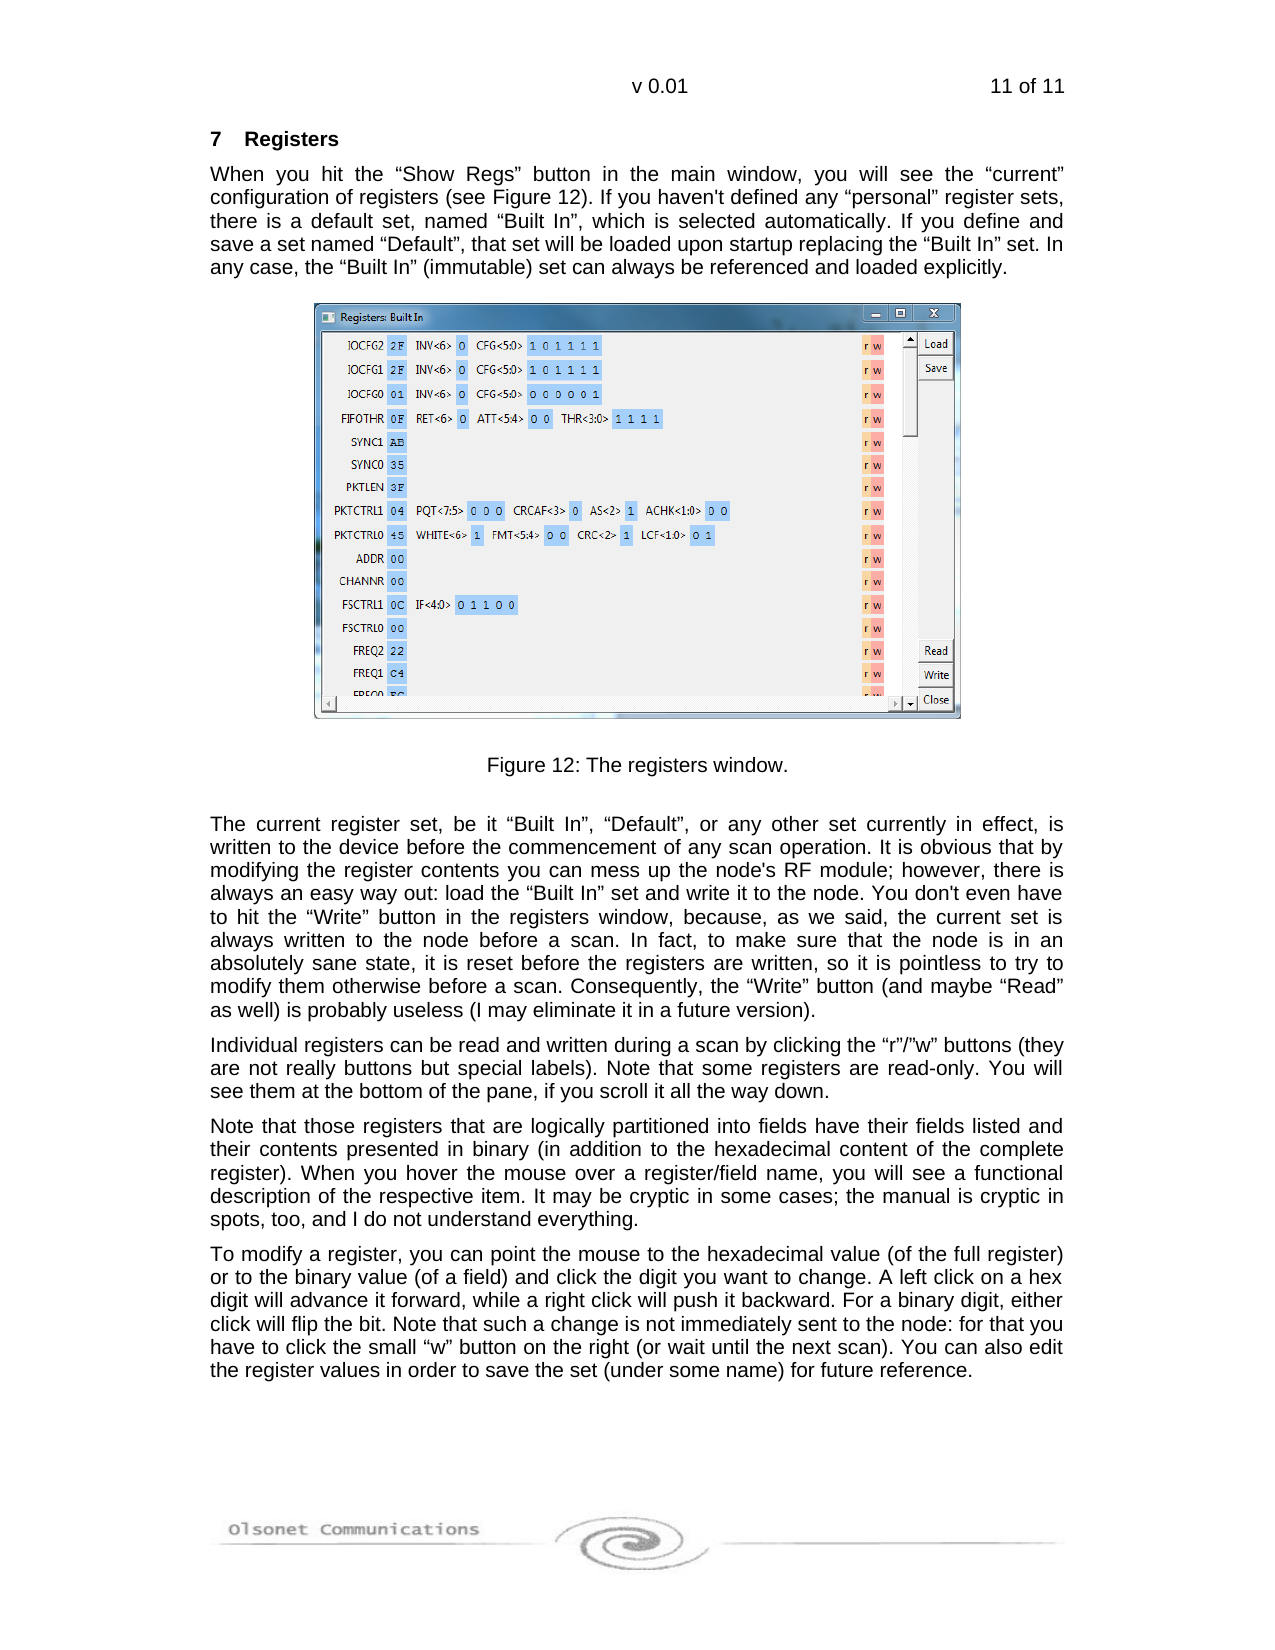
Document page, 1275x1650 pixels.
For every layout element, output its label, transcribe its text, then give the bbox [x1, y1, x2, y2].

subtitle Registers [210, 128, 1065, 151]
text Individual registers can be read and written during a scan by clicking the “r”/”w” buttons (they are not really buttons but special labels). Note that some registers are read-only. You will see them at the bottom of the pane, if you scroll it all the way down. [210, 1033, 1065, 1103]
subtitle When you hit the “Show Regs” button in the main window, you will see the “current” configuration of registers (see Figure 12). If you haven't defined any “personal” register sets, there is a default set, named “Built In”, which is selected automatically. If you define and save a set named “Default”, that set will be loaded upon startup replacing the “Built In” set. In any case, the “Built In” (immutable) set can always be referenced and loaded explicitly. [210, 163, 1065, 279]
text Figure 12: The registers window. [314, 754, 961, 777]
picture [210, 1501, 1065, 1593]
text To modify a register, you can point the mouse to the hexadecimal value (of the full register) or to the binary value (of a field) and click the digit you want to change. A left click on a hex digit will advance it forward, while a right click will push it backward. For a binary digit, either click will flip the bit. Note that such a change is not immediately sent to the node: for that you have to click the small “w” button on the right (or wait until the next scan). You can also edit the register values in order to save the set (under some name) for future reference. [210, 1242, 1065, 1382]
picture [314, 303, 961, 719]
text The current register set, be it “Built In”, “Default”, or any other set currently in effect, is written to the device before the commencement of any scan operation. It is obvious that by modifying the register contents you can mess up the node's RF module; however, there is always an easy way out: load the “Built In” set and write it to the node. You don't even have to hit the “Write” button in the registers window, because, as we said, the current set is always written to the node before a scan. In fact, to make sure that the node is in an absolutely sane state, it is reset before the registers are written, so it is pointless to try to modify them otherwise before a scan. Consequently, the “Write” button (and maybe “Read” as well) is probably useless (I may eliminate it in a future version). [210, 812, 1065, 1021]
text Note that those registers that are logically partitioned into fields have their fields listed and their contents presented in binary (in addition to the hexadecimal content of the complete register). When you hover the mouse over a register/field name, you will see a functional description of the respective item. It may be cryptic in some cases; the manual is cryptic in spots, too, and I do not understand everything. [210, 1114, 1065, 1231]
